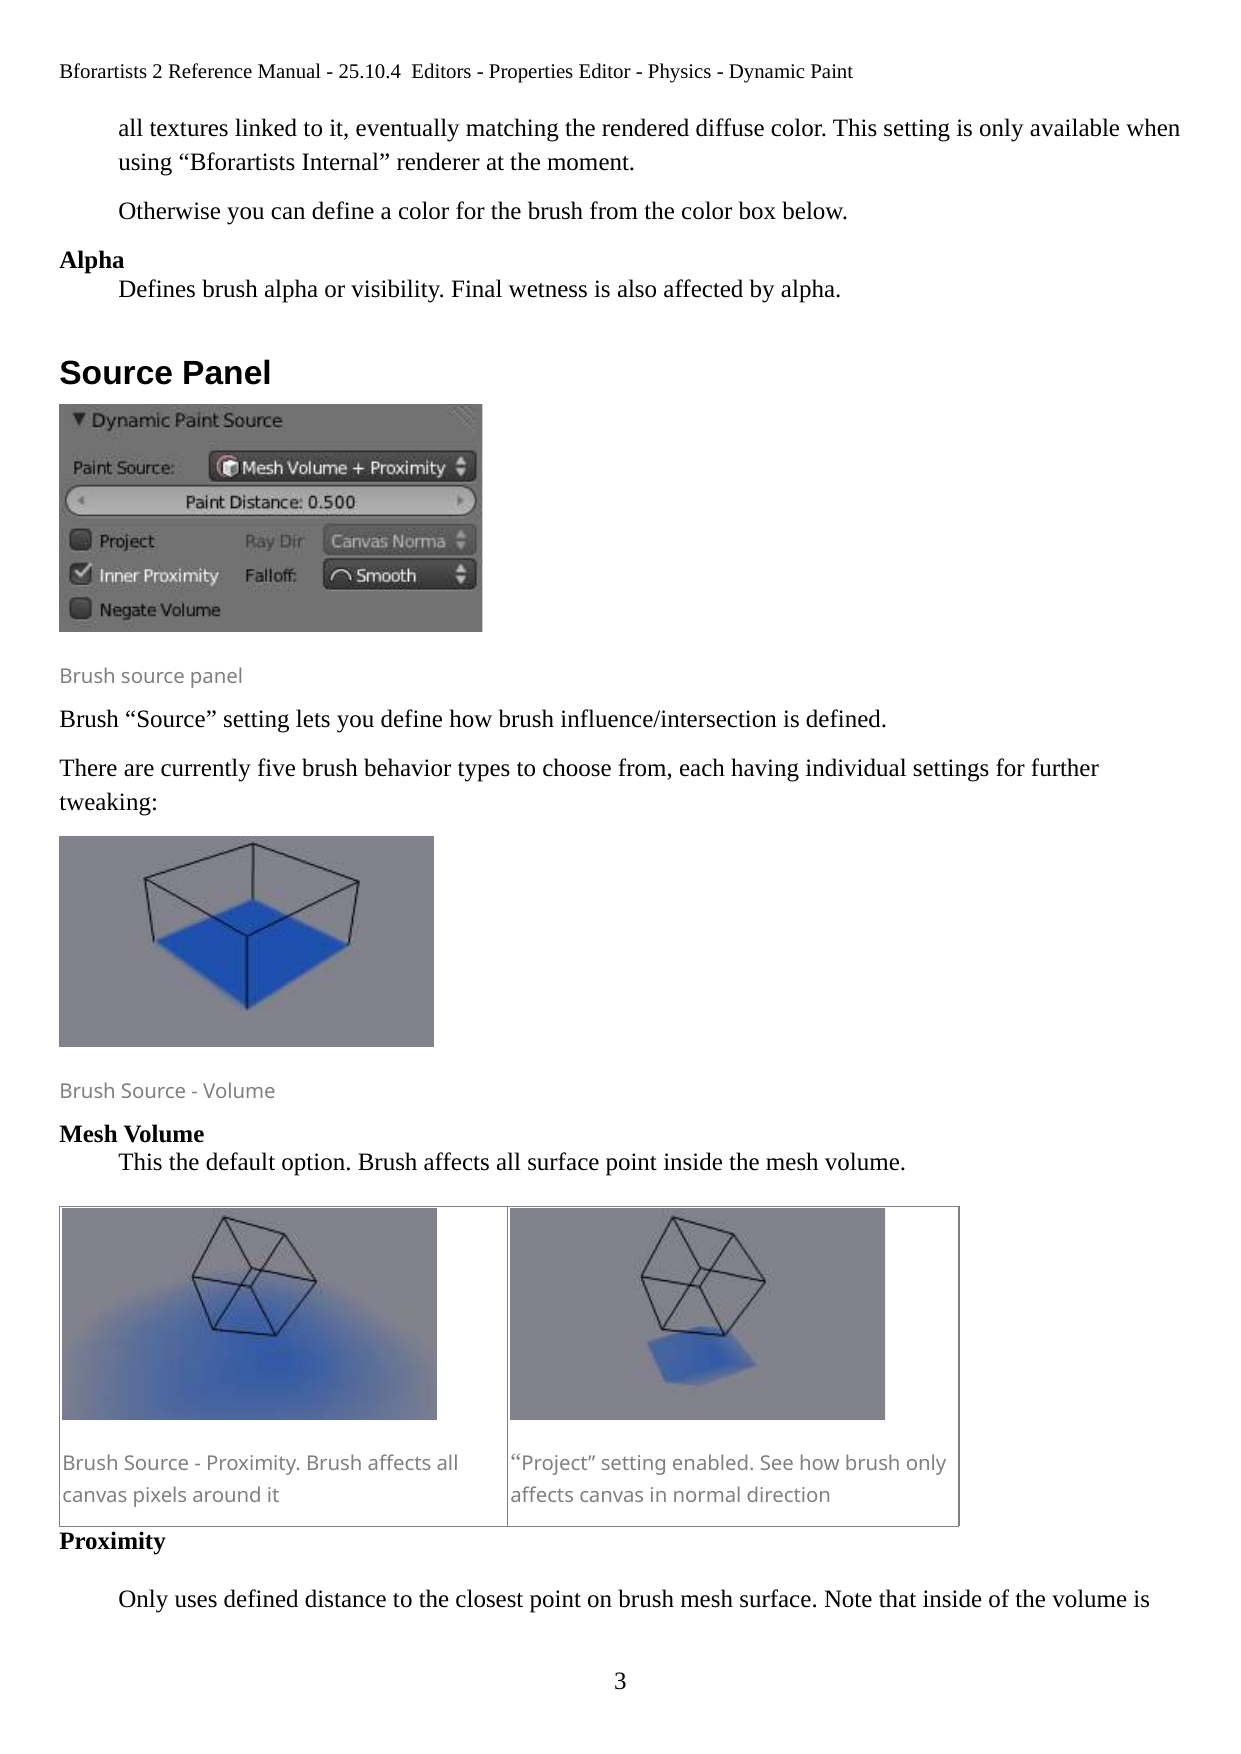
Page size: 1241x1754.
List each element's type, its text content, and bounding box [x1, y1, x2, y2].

text Brush “Source” setting lets you define how brush influence/intersection is defined. [59, 704, 1181, 732]
text Otherwise you can define a color for the brush from the color box below. [118, 196, 1181, 225]
subtitle Mesh Volume [59, 1119, 1181, 1147]
subtitle Source Panel [59, 353, 1181, 392]
text Brush source panel [59, 658, 1181, 689]
picture [62, 1208, 437, 1420]
picture [59, 836, 434, 1047]
text There are currently five brush behavior types to choose from, each having individual settings for further tweaking: [59, 753, 1181, 816]
picture [510, 1208, 886, 1420]
list This the default option. Brush affects all surface point inside the mesh volume. [118, 1147, 1181, 1176]
picture [59, 404, 483, 632]
subtitle Alpha [59, 245, 1181, 274]
text Only uses defined distance to the closest point on brush mesh surface. Note that inside of the volume is [118, 1584, 1181, 1613]
list Defines brush alpha or visibility. Final wetness is also affected by alpha. [118, 274, 1181, 303]
text Brush Source - Volume [59, 1073, 1181, 1104]
table_header “Project” setting enabled. See how brush only affects canvas in normal direction [508, 1207, 958, 1526]
subtitle Proximity [59, 1526, 1181, 1555]
table_header Brush Source - Proximity. Brush affects all canvas pixels around it [60, 1207, 507, 1526]
text all textures linked to it, eventually matching the rendered diffuse color. This setting is only available when using “Bforartists Internal” renderer at the moment. [118, 113, 1181, 176]
